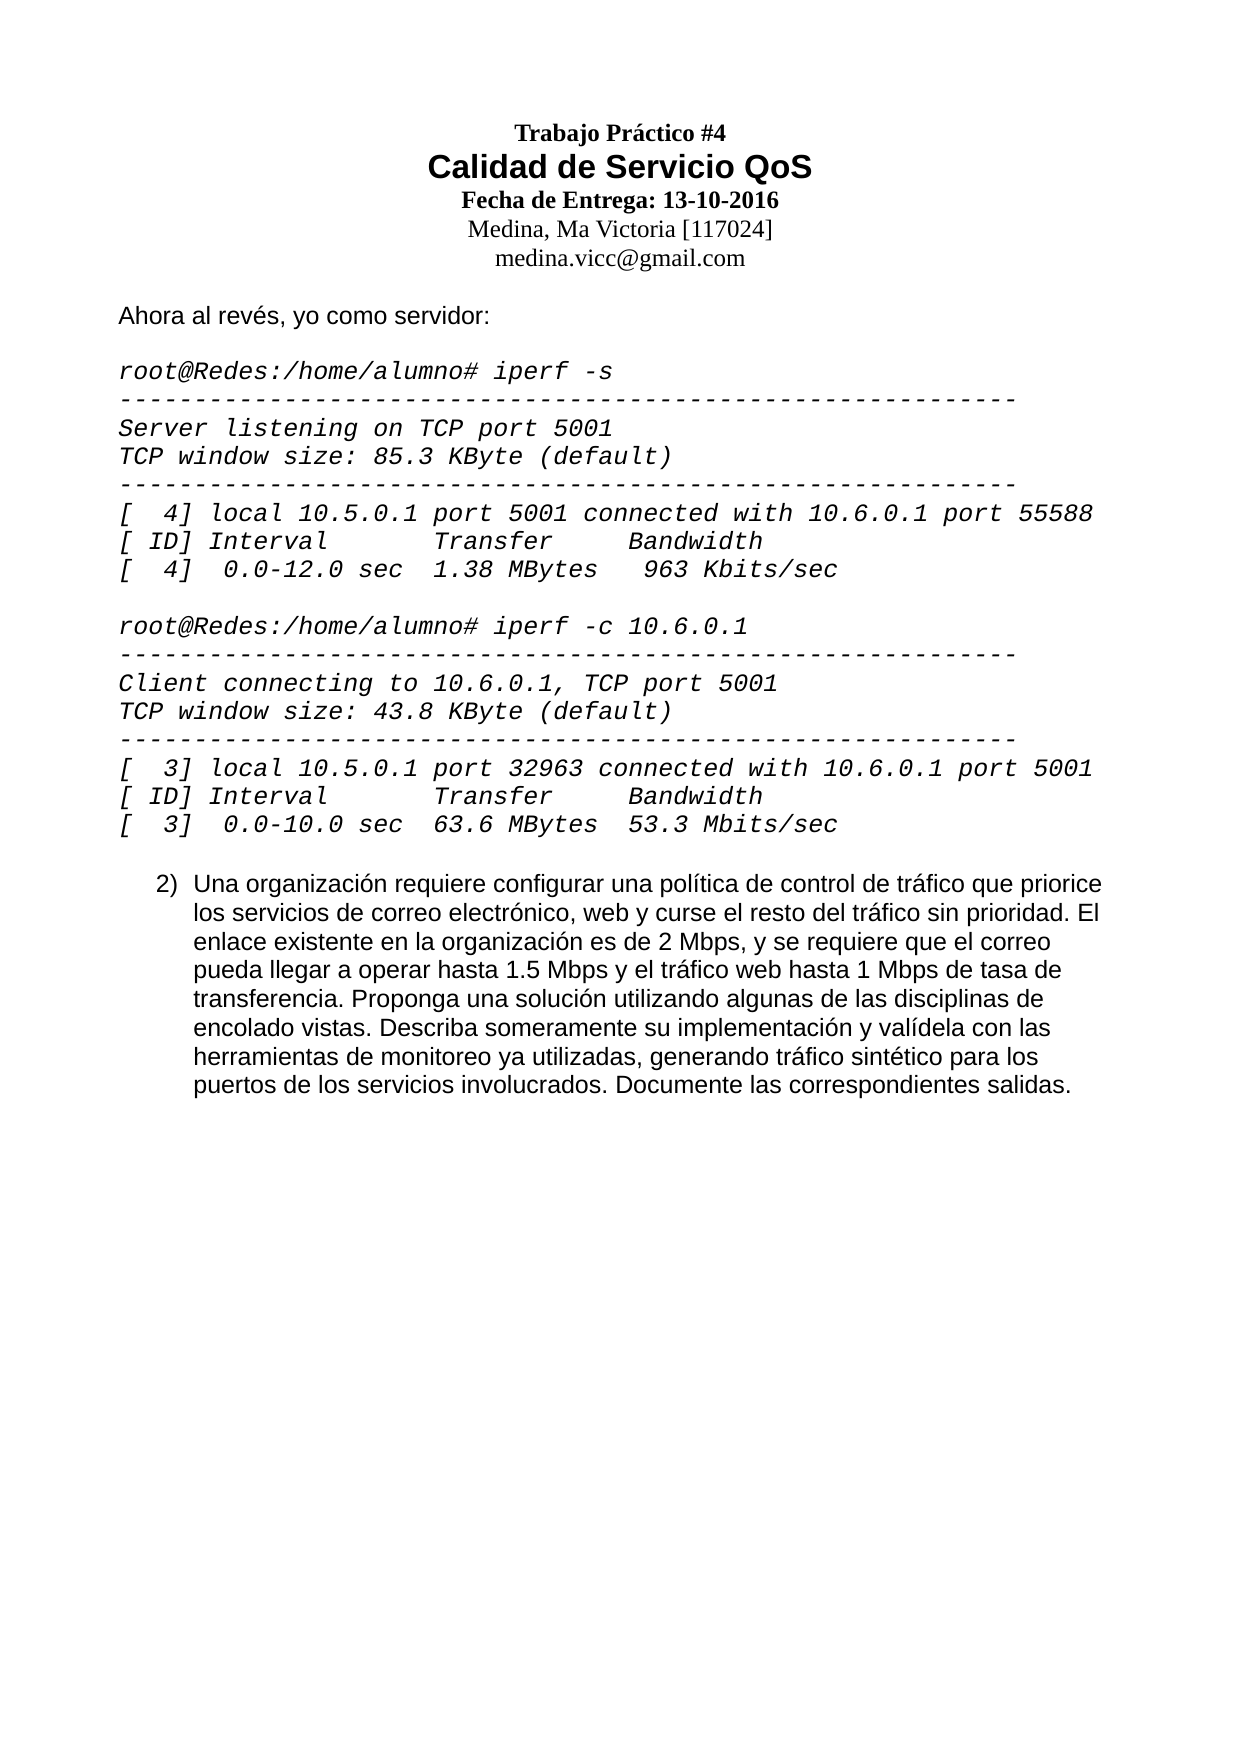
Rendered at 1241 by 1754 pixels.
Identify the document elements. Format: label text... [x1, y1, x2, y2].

text ------------------------------------------------------------ [118, 387, 1122, 415]
text [ 4] 0.0-12.0 sec 1.38 MBytes 963 Kbits/sec [118, 557, 1122, 585]
text [ 4] local 10.5.0.1 port 5001 connected with 10.6.0.1 port 55588 [118, 500, 1122, 528]
text [ 3] 0.0-10.0 sec 63.6 MBytes 53.3 Mbits/sec [118, 812, 1122, 840]
text ------------------------------------------------------------ [118, 472, 1122, 500]
text TCP window size: 43.8 KByte (default) [118, 698, 1122, 727]
text TCP window size: 85.3 KByte (default) [118, 443, 1122, 472]
text Client connecting to 10.6.0.1, TCP port 5001 [118, 670, 1122, 698]
text Server listening on TCP port 5001 [118, 415, 1122, 443]
text [ 3] local 10.5.0.1 port 32963 connected with 10.6.0.1 port 5001 [118, 755, 1122, 783]
text [ ID] Interval Transfer Bandwidth [118, 528, 1122, 557]
list Una organización requiere configurar una política de control de tráfico que priorice los servicios de correo electrónico, web y curse el resto del tráfico sin prioridad. El enlace existente en la organización es de 2 Mbps, y se requiere que el correo pueda llegar a operar hasta 1.5 Mbps y el tráfico web hasta 1 Mbps de tasa de transferencia. Proponga una solución utilizando algunas de las disciplinas de encolado vistas. Describa someramente su implementación y valídela con las herramientas de monitoreo ya utilizadas, generando tráfico sintético para los puertos de los servicios involucrados. Documente las correspondientes salidas. [156, 869, 1122, 1099]
text ------------------------------------------------------------ [118, 642, 1122, 670]
text root@Redes:/home/alumno# iperf -s [118, 358, 1122, 387]
text root@Redes:/home/alumno# iperf -c 10.6.0.1 [118, 613, 1122, 642]
text ------------------------------------------------------------ [118, 727, 1122, 755]
text Ahora al revés, yo como servidor: [118, 301, 1122, 330]
text [ ID] Interval Transfer Bandwidth [118, 783, 1122, 812]
